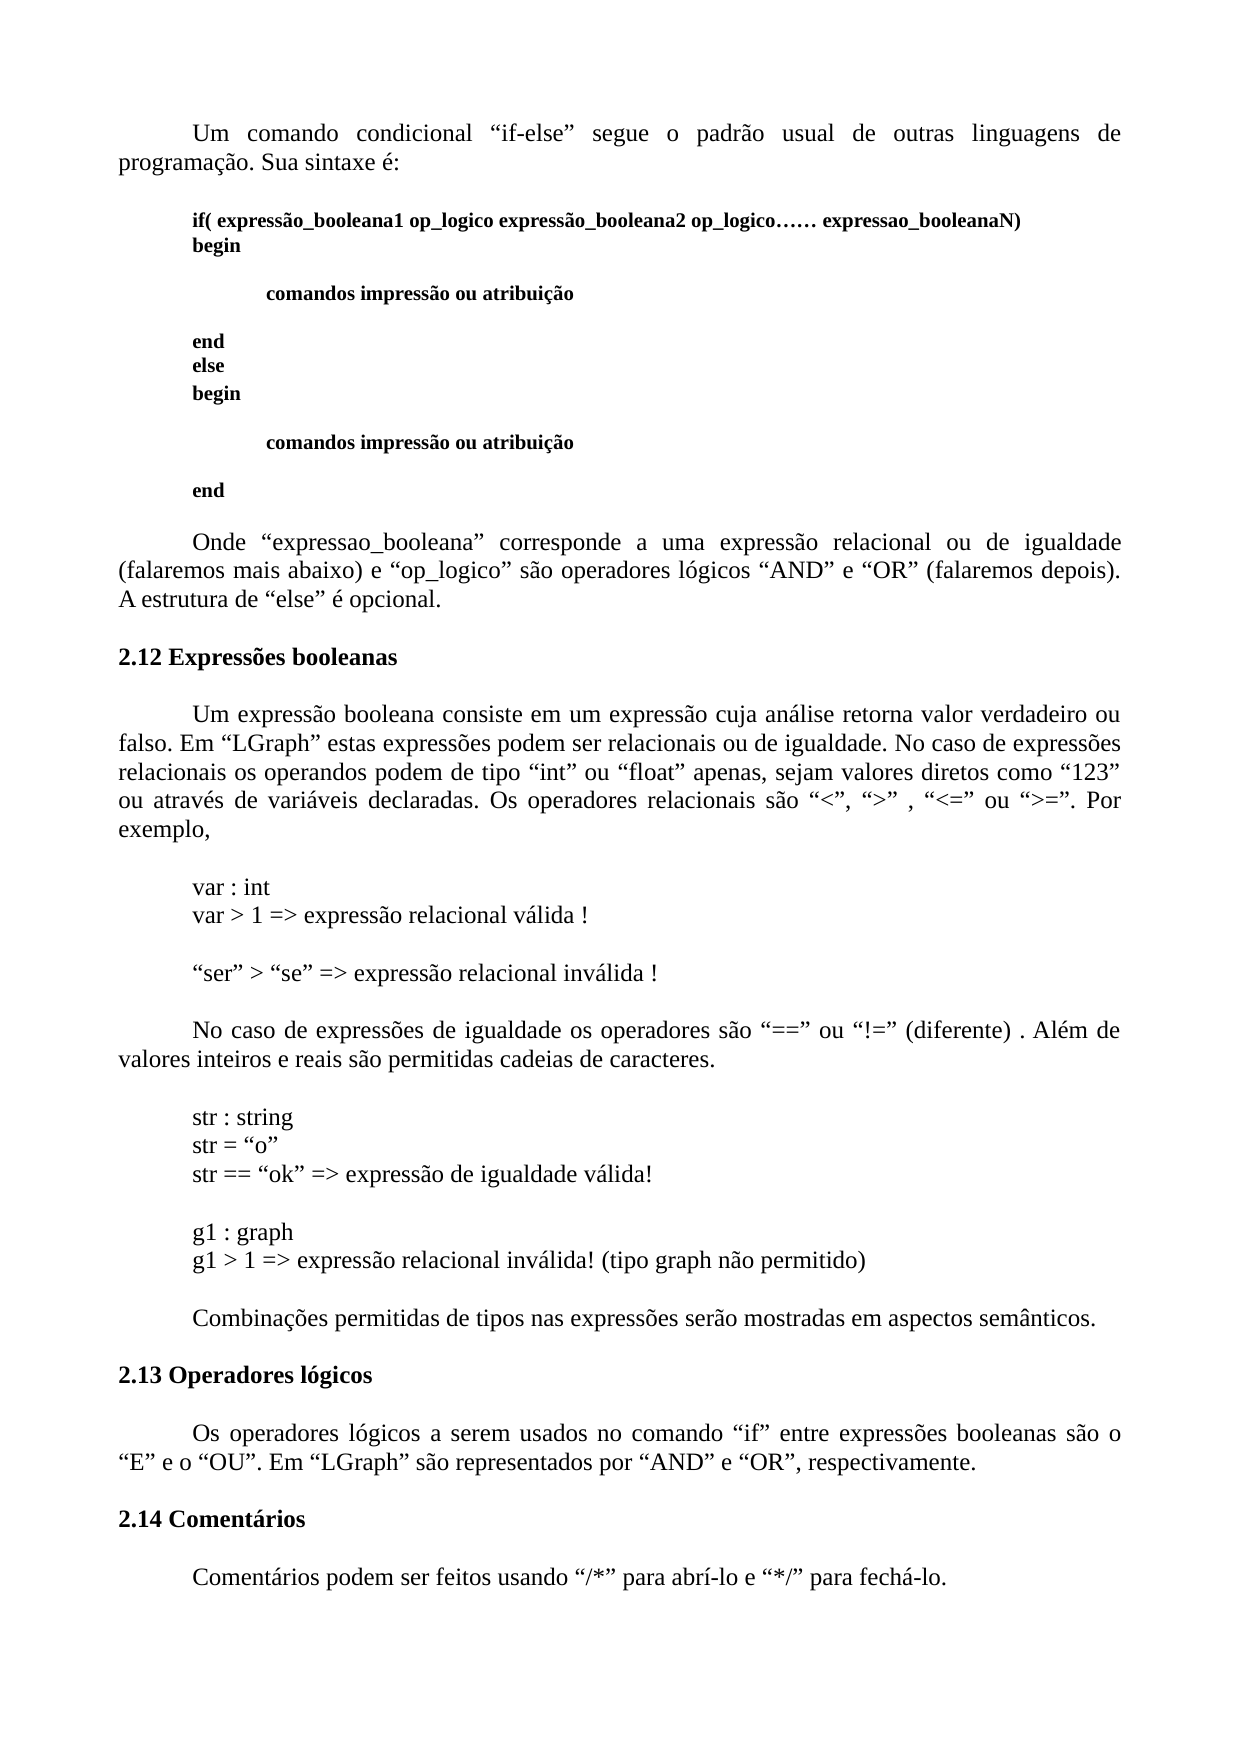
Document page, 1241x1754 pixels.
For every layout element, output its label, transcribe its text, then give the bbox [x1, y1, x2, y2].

text Onde “expressao_booleana” corresponde a uma expressão relacional ou de igualdade (falaremos mais abaixo) e “op_logico” são operadores lógicos “AND” e “OR” (falaremos depois). A estrutura de “else” é opcional. [118, 527, 1122, 613]
text if( expressão_booleana1 op_logico expressão_booleana2 op_logico…… expressao_booleanaN) [118, 204, 1122, 233]
text Os operadores lógicos a serem usados no comando “if” entre expressões booleanas são o “E” e o “OU”. Em “LGraph” são representados por “AND” e “OR”, respectivamente. [118, 1418, 1122, 1475]
text else [118, 353, 1122, 377]
text 2.13 Operadores lógicos [118, 1360, 1122, 1389]
text end [118, 478, 1122, 502]
text Comentários podem ser feitos usando “/*” para abrí-lo e “*/” para fechá-lo. [118, 1562, 1122, 1590]
text end [118, 329, 1122, 353]
text str : string [118, 1102, 1122, 1130]
text comandos impressão ou atribuição [118, 281, 1122, 305]
text 2.14 Comentários [118, 1504, 1122, 1533]
text 2.12 Expressões booleanas [118, 642, 1122, 670]
text g1 : graph [118, 1217, 1122, 1245]
text “ser” > “se” => expressão relacional inválida ! [118, 958, 1122, 987]
text Combinações permitidas de tipos nas expressões serão mostradas em aspectos semânticos. [118, 1303, 1122, 1332]
text begin [118, 377, 1122, 406]
text var : int [118, 872, 1122, 900]
text g1 > 1 => expressão relacional inválida! (tipo graph não permitido) [118, 1245, 1122, 1274]
text str == “ok” => expressão de igualdade válida! [118, 1159, 1122, 1188]
text var > 1 => expressão relacional válida ! [118, 900, 1122, 929]
text Um comando condicional “if-else” segue o padrão usual de outras linguagens de programação. Sua sintaxe é: [118, 118, 1122, 176]
text comandos impressão ou atribuição [118, 430, 1122, 454]
text No caso de expressões de igualdade os operadores são “==” ou “!=” (diferente) . Além de valores inteiros e reais são permitidas cadeias de caracteres. [118, 1015, 1122, 1073]
text Um expressão booleana consiste em um expressão cuja análise retorna valor verdadeiro ou falso. Em “LGraph” estas expressões podem ser relacionais ou de igualdade. No caso de expressões relacionais os operandos podem de tipo “int” ou “float” apenas, sejam valores diretos como “123” ou através de variáveis declaradas. Os operadores relacionais são “<”, “>” , “<=” ou “>=”. Por exemplo, [118, 699, 1122, 843]
text begin [118, 233, 1122, 257]
text str = “o” [118, 1130, 1122, 1159]
